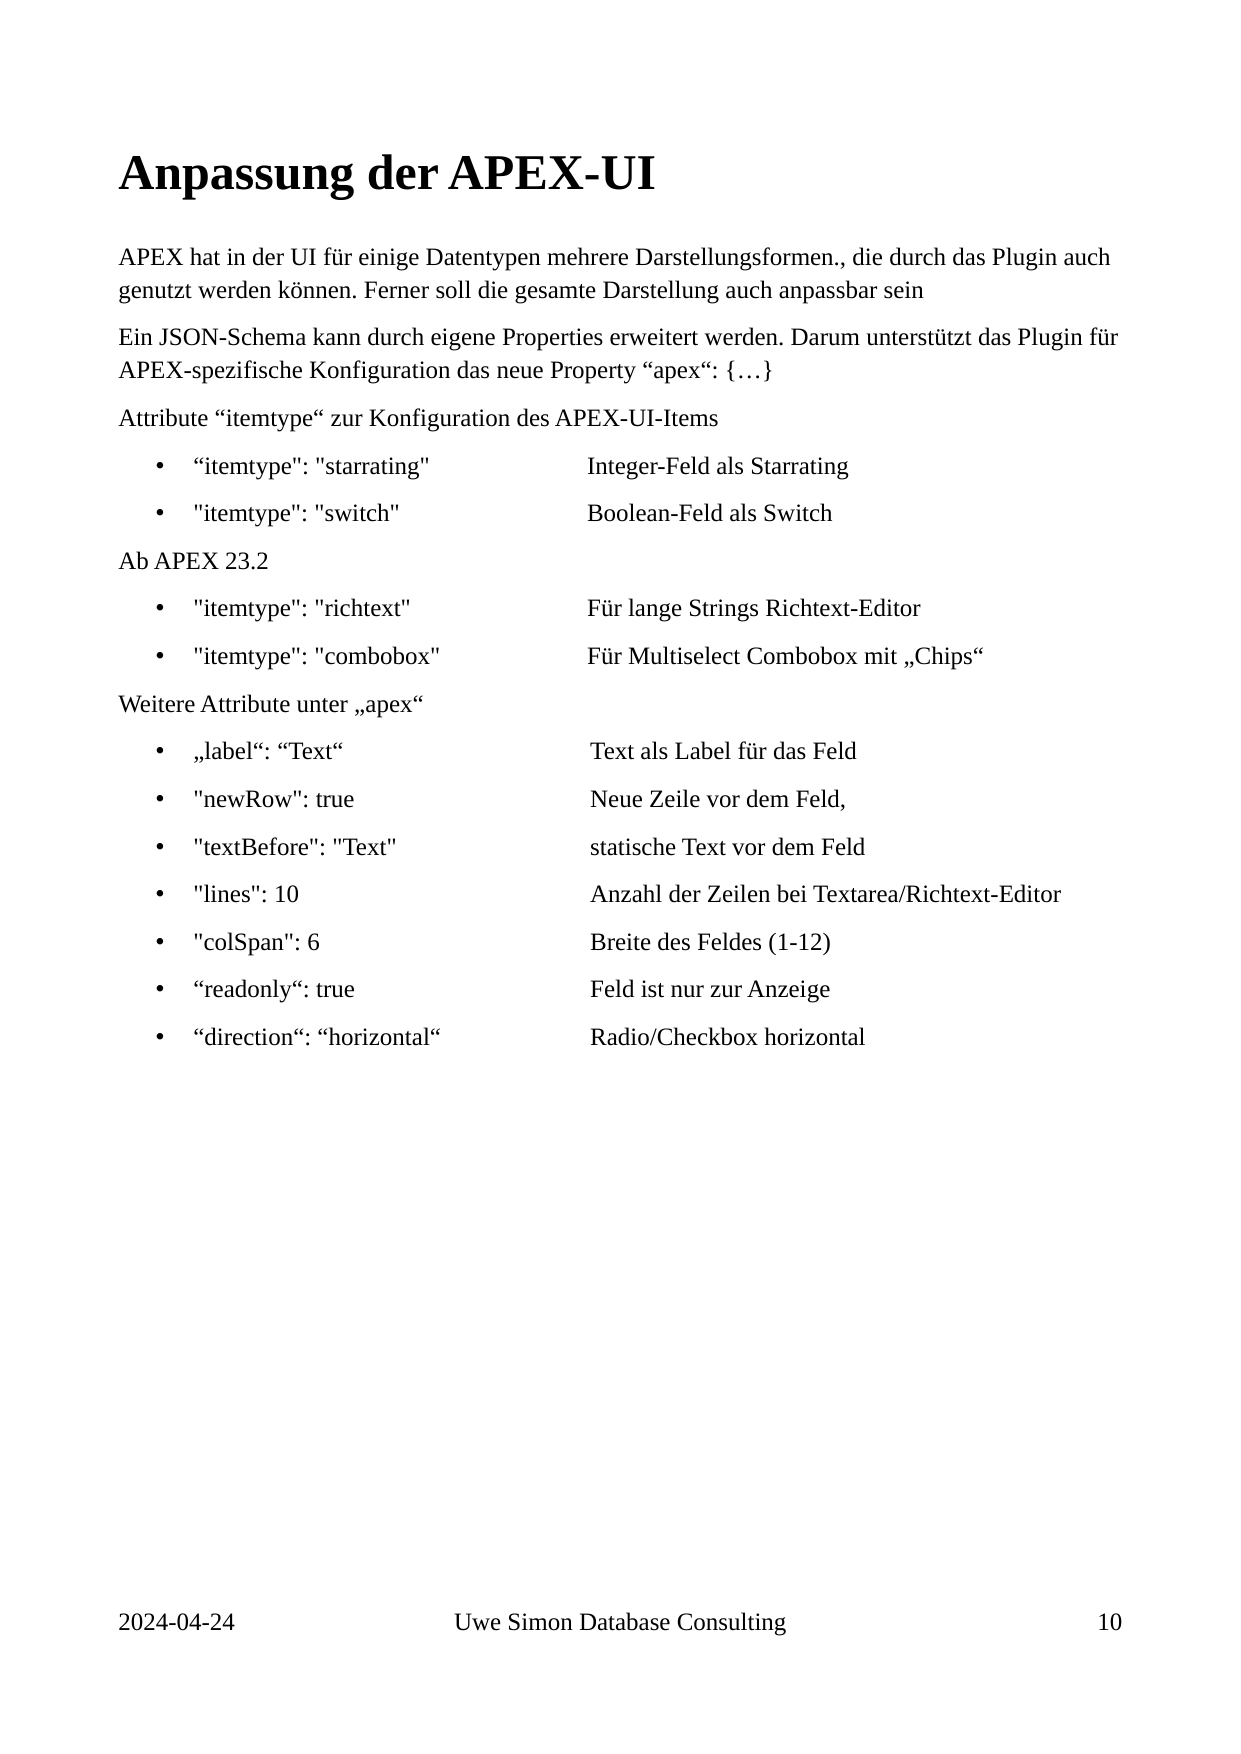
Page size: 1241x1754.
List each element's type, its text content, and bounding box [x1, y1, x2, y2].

subtitle Anpassung der APEX-UI [118, 143, 1122, 201]
text Ein JSON-Schema kann durch eigene Properties erweitert werden. Darum unterstützt das Plugin für APEX-spezifische Konfiguration das neue Property “apex“: {…} [118, 322, 1122, 384]
list "itemtype": "switch" Boolean-Feld als Switch [156, 498, 1122, 527]
text Ab APEX 23.2 [118, 546, 1122, 575]
list "textBefore": "Text" statische Text vor dem Feld [156, 832, 1122, 860]
list “itemtype": "starrating" Integer-Feld als Starrating [156, 451, 1122, 479]
text Attribute “itemtype“ zur Konfiguration des APEX-UI-Items [118, 403, 1122, 432]
text Weitere Attribute unter „apex“ [118, 689, 1122, 717]
list "colSpan": 6 Breite des Feldes (1-12) [156, 927, 1122, 956]
list "newRow": true Neue Zeile vor dem Feld, [156, 784, 1122, 813]
list “readonly“: true Feld ist nur zur Anzeige [156, 974, 1122, 1003]
list „label“: “Text“ Text als Label für das Feld [156, 736, 1122, 765]
list “direction“: “horizontal“ Radio/Checkbox horizontal [156, 1022, 1122, 1051]
text APEX hat in der UI für einige Datentypen mehrere Darstellungsformen., die durch das Plugin auch genutzt werden können. Ferner soll die gesamte Darstellung auch anpassbar sein [118, 242, 1122, 304]
list "itemtype": "richtext" Für lange Strings Richtext-Editor [156, 593, 1122, 622]
list "itemtype": "combobox" Für Multiselect Combobox mit „Chips“ [156, 641, 1122, 670]
list "lines": 10 Anzahl der Zeilen bei Textarea/Richtext-Editor [156, 879, 1122, 908]
